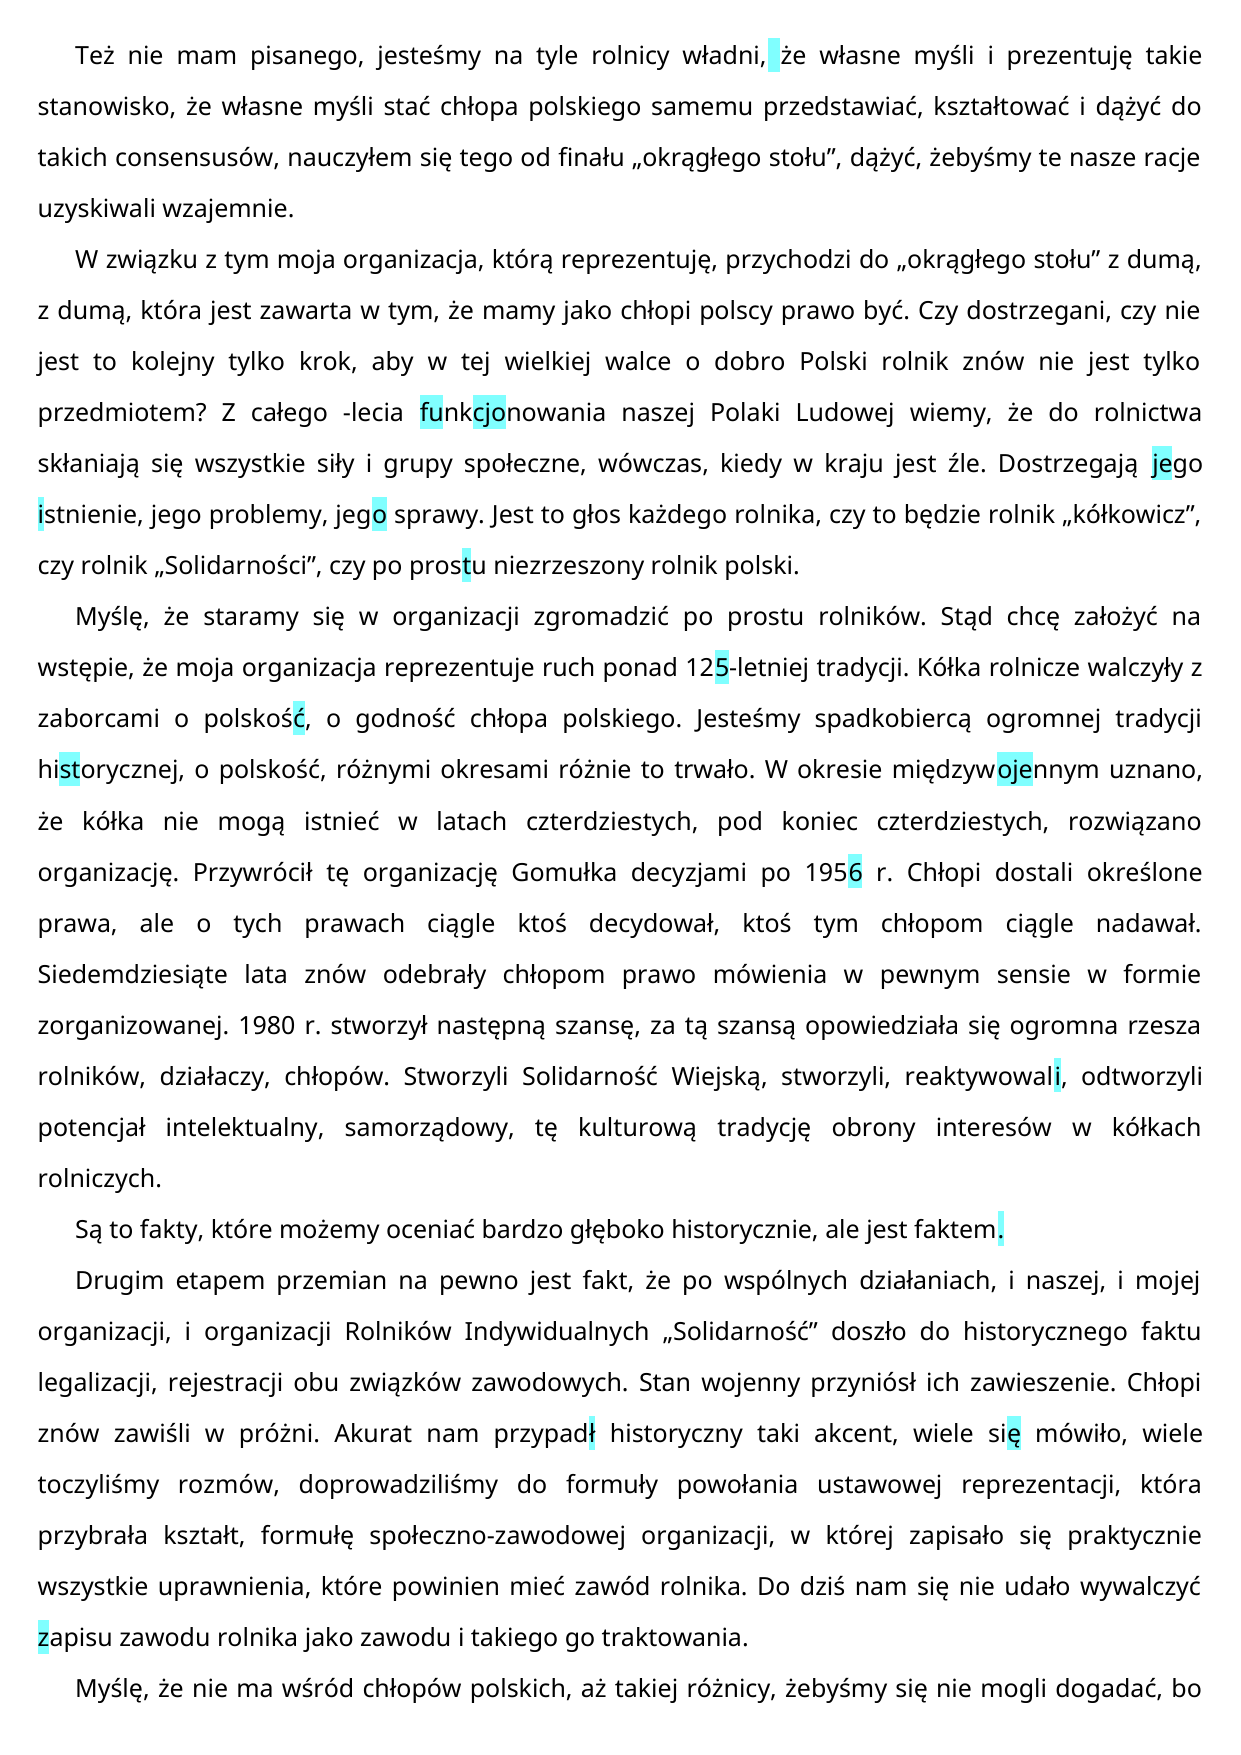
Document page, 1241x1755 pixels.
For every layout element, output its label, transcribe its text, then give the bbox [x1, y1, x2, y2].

text Są to fakty, które możemy oceniać bardzo głęboko historycznie, ale jest faktem. [37, 1211, 1203, 1246]
text W związku z tym moja organizacja, którą reprezentuję, przychodzi do „okrągłego stołu” z dumą, z dumą, która jest zawarta w tym, że mamy jako chłopi polscy prawo być. Czy dostrzegani, czy nie jest to kolejny tylko krok, aby w tej wielkiej walce o dobro Polski rolnik znów nie jest tylko przedmiotem? Z całego -lecia funkcjonowania naszej Polaki Ludowej wiemy, że do rolnictwa skłaniają się wszystkie siły i grupy społeczne, wówczas, kiedy w kraju jest źle. Dostrzegają jego istnienie, jego problemy, jego sprawy. Jest to głos każdego rolnika, czy to będzie rolnik „kółkowicz”, czy rolnik „Solidarności”, czy po prostu niezrzeszony rolnik polski. [37, 242, 1203, 582]
text Myślę, że staramy się w organizacji zgromadzić po prostu rolników. Stąd chcę założyć na wstępie, że moja organizacja reprezentuje ruch ponad 125-letniej tradycji. Kółka rolnicze walczyły z zaborcami o polskość, o godność chłopa polskiego. Jesteśmy spadkobiercą ogromnej tradycji historycznej, o polskość, różnymi okresami różnie to trwało. W okresie międzywojennym uznano, że kółka nie mogą istnieć w latach czterdziestych, pod koniec czterdziestych, rozwiązano organizację. Przywrócił tę organizację Gomułka decyzjami po 1956 r. Chłopi dostali określone prawa, ale o tych prawach ciągle ktoś decydował, ktoś tym chłopom ciągle nadawał. Siedemdziesiąte lata znów odebrały chłopom prawo mówienia w pewnym sensie w formie zorganizowanej. 1980 r. stworzył następną szansę, za tą szansą opowiedziała się ogromna rzesza rolników, działaczy, chłopów. Stworzyli Solidarność Wiejską, stworzyli, reaktywowali, odtworzyli potencjał intelektualny, samorządowy, tę kulturową tradycję obrony interesów w kółkach rolniczych. [37, 599, 1203, 1194]
text Myślę, że nie ma wśród chłopów polskich, aż takiej różnicy, żebyśmy się nie mogli dogadać, bo [37, 1671, 1203, 1705]
text Drugim etapem przemian na pewno jest fakt, że po wspólnych działaniach, i naszej, i mojej organizacji, i organizacji Rolników Indywidualnych „Solidarność” doszło do historycznego faktu legalizacji, rejestracji obu związków zawodowych. Stan wojenny przyniósł ich zawieszenie. Chłopi znów zawiśli w próżni. Akurat nam przypadł historyczny taki akcent, wiele się mówiło, wiele toczyliśmy rozmów, doprowadziliśmy do formuły powołania ustawowej reprezentacji, która przybrała kształt, formułę społeczno-zawodowej organizacji, w której zapisało się praktycznie wszystkie uprawnienia, które powinien mieć zawód rolnika. Do dziś nam się nie udało wywalczyć zapisu zawodu rolnika jako zawodu i takiego go traktowania. [37, 1262, 1203, 1654]
text Też nie mam pisanego, jesteśmy na tyle rolnicy władni, że własne myśli i prezentuję takie stanowisko, że własne myśli stać chłopa polskiego samemu przedstawiać, kształtować i dążyć do takich consensusów, nauczyłem się tego od finału „okrągłego stołu”, dążyć, żebyśmy te nasze racje uzyskiwali wzajemnie. [37, 37, 1203, 225]
